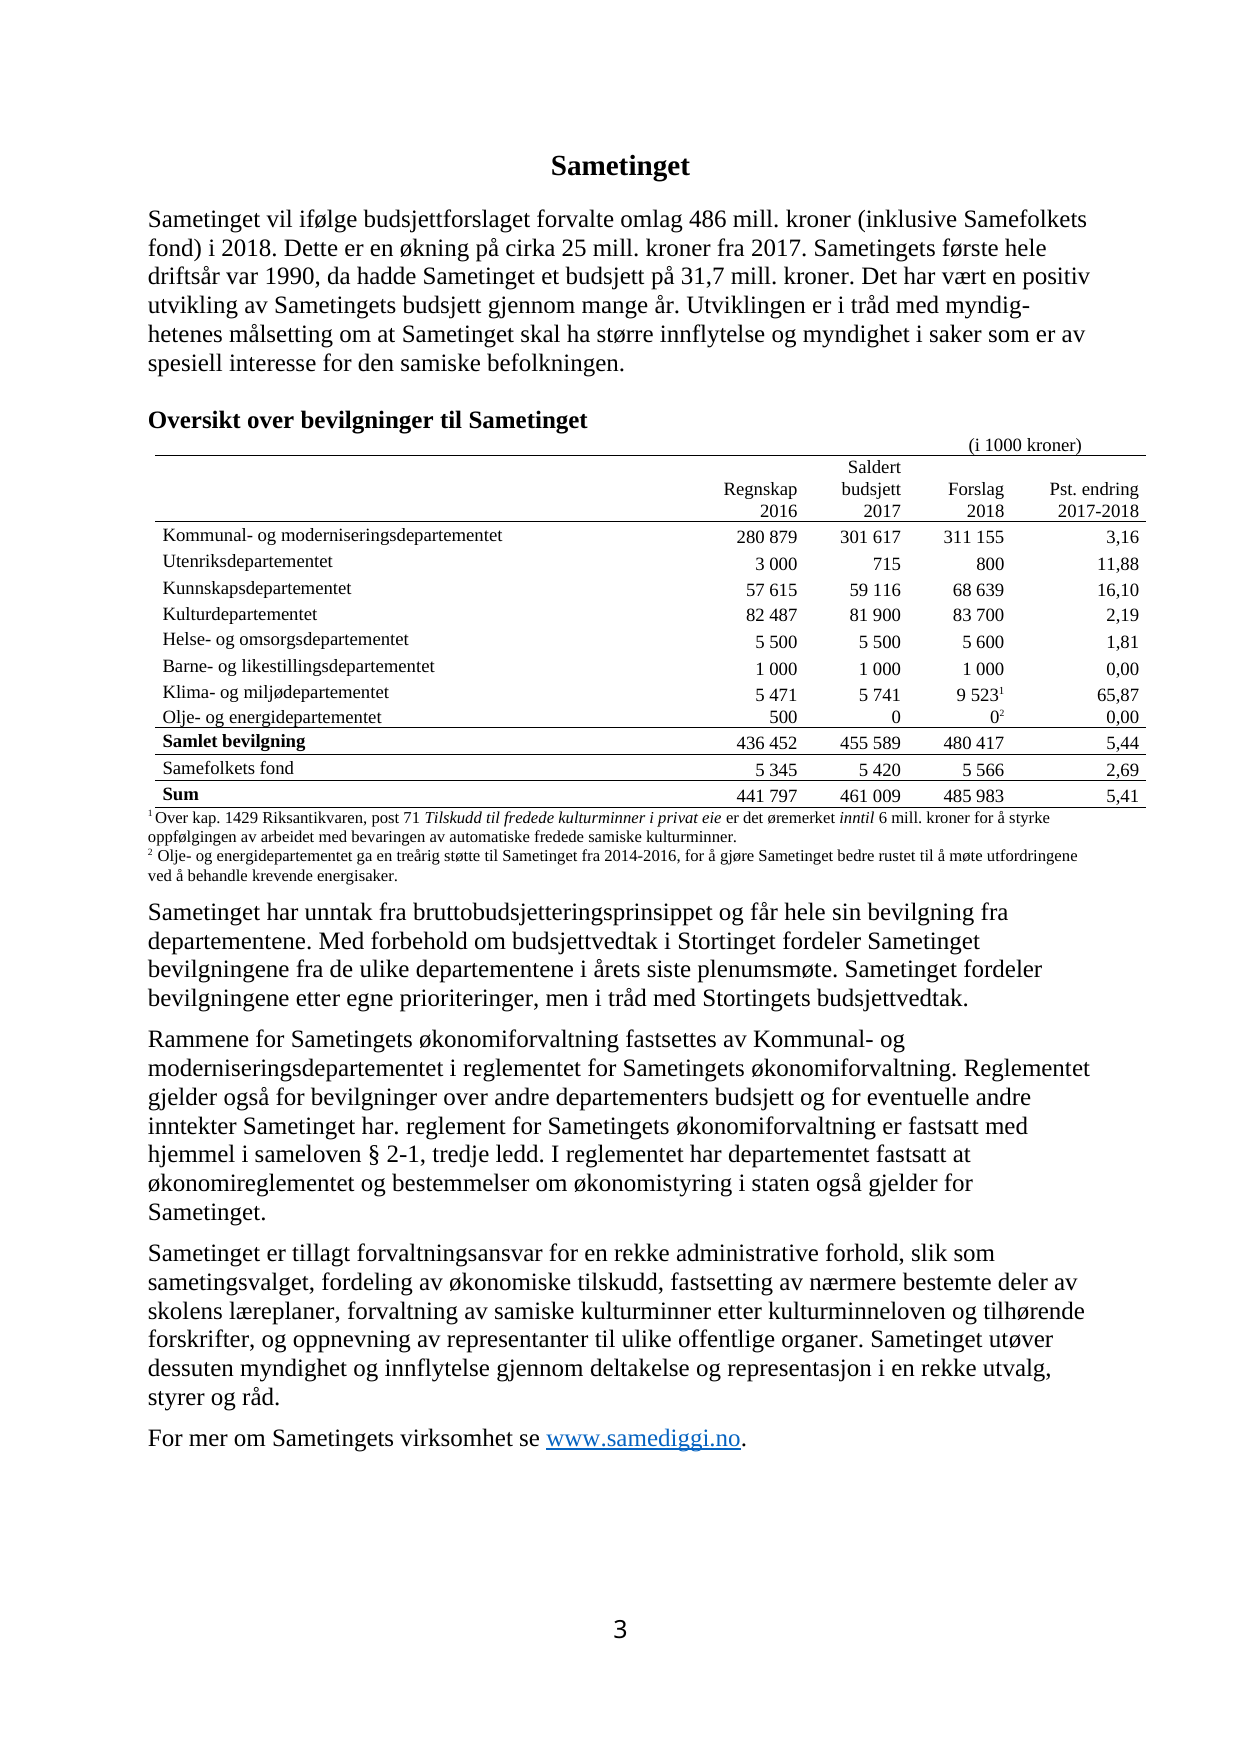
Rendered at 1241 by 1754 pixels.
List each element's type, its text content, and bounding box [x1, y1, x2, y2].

text Sametinget er tillagt forvaltningsansvar for en rekke administrative forhold, slik som sametingsvalget, fordeling av økonomiske tilskudd, fastsetting av nærmere bestemte deler av skolens lære­planer, forvaltning av samiske kulturminner etter kulturminneloven og tilhø­rende forskrifter, og oppnevning av representanter til ulike offentlige organer. Sametinget ut­øver dessuten myndighet og innflytelse gjennom deltakelse og repre­sentasjon i en rekke ut­valg, styrer og råd. [148, 1238, 1093, 1411]
table_cell 800 [908, 548, 1011, 574]
table_cell 3 000 [568, 548, 804, 574]
table_cell 455 589 [805, 728, 908, 754]
text Sametinget har unntak fra bruttobudsjetteringsprinsippet og får hele sin bevilgning fra departementene. Med forbehold om budsjettvedtak i Stortinget fordeler Sametinget bevilgningene fra de ulike departe­mentene i årets siste plenumsmøte. Sametinget fordeler bevilgningene etter egne prio­riteringer, men i tråd med Stortingets budsjettvedtak. [148, 897, 1093, 1012]
table_cell 9 5231 [908, 679, 1011, 706]
table_cell 280 879 [568, 522, 804, 548]
table_cell Kulturdepartementet [155, 601, 568, 626]
table_cell 5 500 [805, 626, 908, 652]
table_cell 715 [805, 548, 908, 574]
table_cell Olje- og energidepartementet [155, 706, 568, 727]
table_cell Utenriksdepartementet [155, 548, 568, 574]
table_cell 480 417 [908, 728, 1011, 754]
table_cell 5,41 [1011, 781, 1146, 807]
table_cell 5 500 [568, 626, 804, 652]
table_cell 0,00 [1011, 706, 1146, 727]
table_cell 436 452 [568, 728, 804, 754]
table_cell 5 345 [568, 755, 804, 780]
table_cell 2,69 [1011, 755, 1146, 780]
text Oversikt over bevilgninger til Sametinget [148, 405, 1093, 434]
table_cell 82 487 [568, 601, 804, 626]
table_cell 500 [568, 706, 804, 727]
table_cell Barne- og likestillingsdepartementet [155, 653, 568, 679]
table_header Forslag 2018 [908, 456, 1011, 521]
subtitle Sametinget [148, 148, 1093, 181]
table_cell 5 741 [805, 679, 908, 706]
table_cell 68 639 [908, 574, 1011, 601]
table_cell 59 116 [805, 574, 908, 601]
table_cell Kunnskapsdepartementet [155, 574, 568, 601]
table_cell 57 615 [568, 574, 804, 601]
table_cell 1 000 [805, 653, 908, 679]
table_cell 485 983 [908, 781, 1011, 807]
text Sametinget vil ifølge budsjettforslaget forvalte omlag 486 mill. kroner (inklusive Samefolkets fond) i 2018. Dette er en økning på cirka 25 mill. kroner fra 2017. Sametingets første hele driftsår var 1990, da hadde Sametinget et budsjett på 31,7 mill. kroner. Det har vært en positiv utvikling av Sametingets budsjett gjennom mange år. Utviklingen er i tråd med myndig­hetenes mål­setting om at Sametinget skal ha større innflytelse og myndighet i saker som er av spesiell interesse for den samiske befolkningen. [148, 204, 1093, 376]
table_cell Sum [155, 781, 568, 807]
table_header Pst. endring 2017-2018 [1011, 456, 1146, 521]
table_cell 83 700 [908, 601, 1011, 626]
table_cell 1 000 [908, 653, 1011, 679]
table_cell Helse- og omsorgsdepartementet [155, 626, 568, 652]
table_cell 5 471 [568, 679, 804, 706]
text Rammene for Sametingets økonomiforvaltning fastsettes av Kommunal- og moderniseringsdepartementet i reglementet for Sametingets økonomiforvaltning. Reglementet gjelder også for bevilgninger over andre departementers budsjett og for eventuelle andre inntekter Sametinget har. reglement for Sametingets økonomiforvaltning er fastsatt med hjemmel i sameloven § 2-1, tredje ledd. I reglementet har departementet fastsatt at økonomireglementet og bestemmelser om økonomistyring i staten også gjelder for Sametinget. [148, 1024, 1093, 1226]
table_cell Klima- og miljødepartementet [155, 679, 568, 706]
table_cell Kommunal- og moderniseringsdepartementet [155, 522, 568, 548]
table_cell 02 [908, 706, 1011, 727]
table_header Regnskap 2016 [568, 456, 804, 521]
table_cell 0 [805, 706, 908, 727]
table_header [155, 456, 568, 521]
table_cell 461 009 [805, 781, 908, 807]
table_cell 3,16 [1011, 522, 1146, 548]
table_cell 5 566 [908, 755, 1011, 780]
table_header Saldert budsjett 2017 [805, 456, 908, 521]
table_cell 311 155 [908, 522, 1011, 548]
table_cell 301 617 [805, 522, 908, 548]
table_cell 11,88 [1011, 548, 1146, 574]
table_cell 5 600 [908, 626, 1011, 652]
table_cell 0,00 [1011, 653, 1146, 679]
table_cell 2,19 [1011, 601, 1146, 626]
table_cell 1,81 [1011, 626, 1146, 652]
text 1 Over kap. 1429 Riksantikvaren, post 71 Tilskudd til fredede kulturminner i privat eie er det øremerket inntil 6 mill. kroner for å styrke oppfølgingen av arbeidet med bevaringen av automatiske fredede samiske kulturminner. 2 Olje- og energidepartementet ga en treårig støtte til Sametinget fra 2014-2016, for å gjøre Sametinget bedre rustet til å møte utfordringene ved å behandle krevende energisaker. [148, 808, 1093, 884]
text For mer om Sametingets virksomhet se www.samediggi.no. [148, 1423, 1093, 1452]
table_cell 16,10 [1011, 574, 1146, 601]
table_cell 81 900 [805, 601, 908, 626]
table_cell Samefolkets fond [155, 755, 568, 780]
text (i 1000 kroner) [148, 434, 1093, 455]
table_cell 5,44 [1011, 728, 1146, 754]
table_cell Samlet bevilgning [155, 728, 568, 754]
table_cell 441 797 [568, 781, 804, 807]
table_cell 5 420 [805, 755, 908, 780]
table_cell 1 000 [568, 653, 804, 679]
table_cell 65,87 [1011, 679, 1146, 706]
